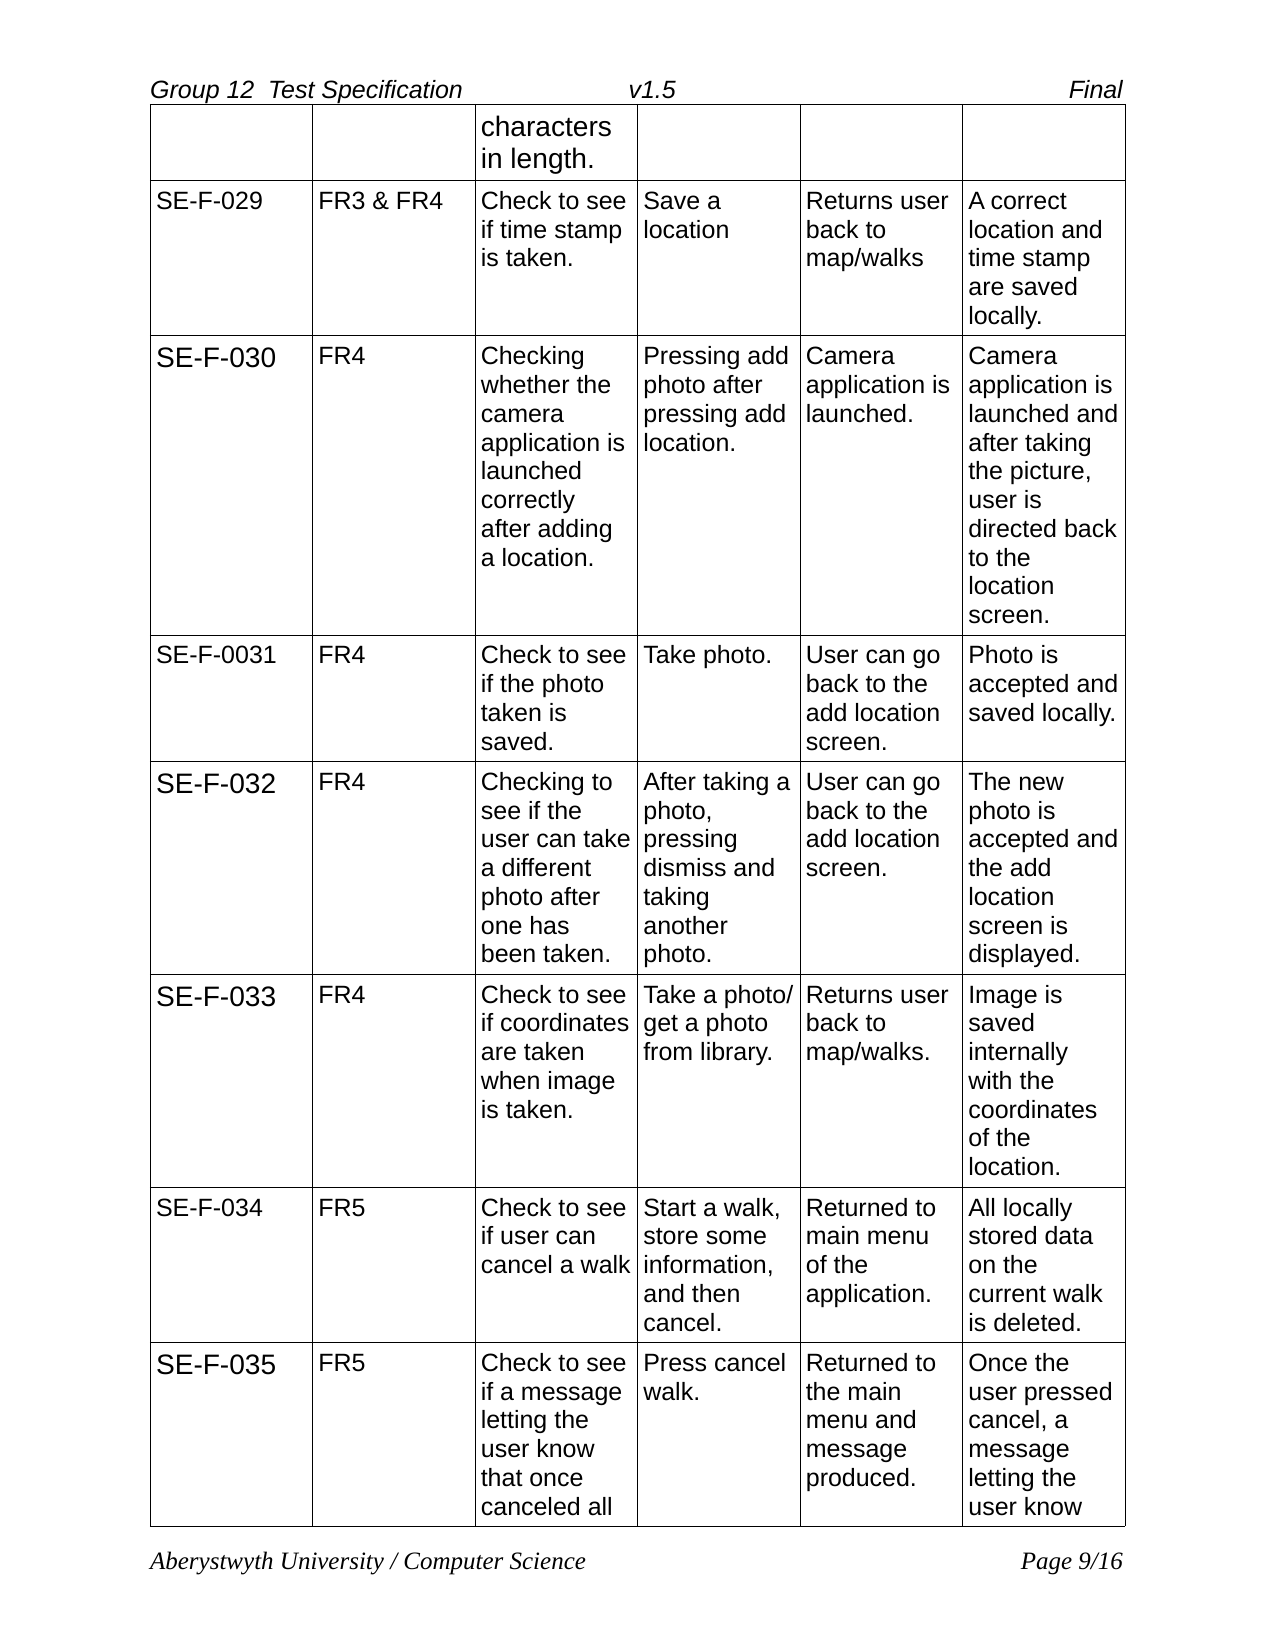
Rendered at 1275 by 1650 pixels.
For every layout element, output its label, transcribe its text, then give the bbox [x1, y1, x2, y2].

table_cell Image is saved internally with the coordinates of the location. [963, 975, 1125, 1187]
table_cell Check to see if time stamp is taken. [476, 181, 637, 335]
table_cell Take a photo/ get a photo from library. [638, 975, 800, 1187]
table_cell Check to see if a message letting the user know that once canceled all [476, 1343, 637, 1526]
table_cell SE-F-033 [151, 975, 312, 1187]
table_cell [963, 105, 1125, 180]
table_cell Start a walk, store some information, and then cancel. [638, 1188, 800, 1342]
table_cell User can go back to the add location screen. [801, 762, 962, 974]
table_cell SE-F-0031 [151, 636, 312, 761]
table_cell Returns user back to map/walks [801, 181, 962, 335]
table_cell FR4 [313, 336, 475, 634]
table_cell User can go back to the add location screen. [801, 636, 962, 761]
table_cell [638, 105, 800, 180]
table_cell The new photo is accepted and the add location screen is displayed. [963, 762, 1125, 974]
table_cell FR4 [313, 762, 475, 974]
table_cell Press cancel walk. [638, 1343, 800, 1526]
table_cell Pressing add photo after pressing add location. [638, 336, 800, 634]
table_cell After taking a photo, pressing dismiss and taking another photo. [638, 762, 800, 974]
table_cell SE-F-034 [151, 1188, 312, 1342]
table_cell Returns user back to map/walks. [801, 975, 962, 1187]
table_cell FR5 [313, 1188, 475, 1342]
table_cell Take photo. [638, 636, 800, 761]
table_cell FR5 [313, 1343, 475, 1526]
table_cell characters in length. [476, 105, 637, 180]
table_cell Check to see if user can cancel a walk [476, 1188, 637, 1342]
table_cell Photo is accepted and saved locally. [963, 636, 1125, 761]
table_cell Checking whether the camera application is launched correctly after adding a location. [476, 336, 637, 634]
table_cell Save a location [638, 181, 800, 335]
table_cell [151, 105, 312, 180]
table_cell FR3 & FR4 [313, 181, 475, 335]
table_cell Checking to see if the user can take a different photo after one has been taken. [476, 762, 637, 974]
table_cell A correct location and time stamp are saved locally. [963, 181, 1125, 335]
table_cell SE-F-035 [151, 1343, 312, 1526]
table_cell Check to see if coordinates are taken when image is taken. [476, 975, 637, 1187]
table_cell SE-F-030 [151, 336, 312, 634]
table_cell [801, 105, 962, 180]
table_cell Camera application is launched and after taking the picture, user is directed back to the location screen. [963, 336, 1125, 634]
table_cell Returned to main menu of the application. [801, 1188, 962, 1342]
table_cell Returned to the main menu and message produced. [801, 1343, 962, 1526]
table_cell SE-F-032 [151, 762, 312, 974]
table_cell FR4 [313, 975, 475, 1187]
table_cell FR4 [313, 636, 475, 761]
table_cell [313, 105, 475, 180]
table_cell Camera application is launched. [801, 336, 962, 634]
table_cell SE-F-029 [151, 181, 312, 335]
table_cell Once the user pressed cancel, a message letting the user know [963, 1343, 1125, 1526]
table_cell All locally stored data on the current walk is deleted. [963, 1188, 1125, 1342]
table_cell Check to see if the photo taken is saved. [476, 636, 637, 761]
